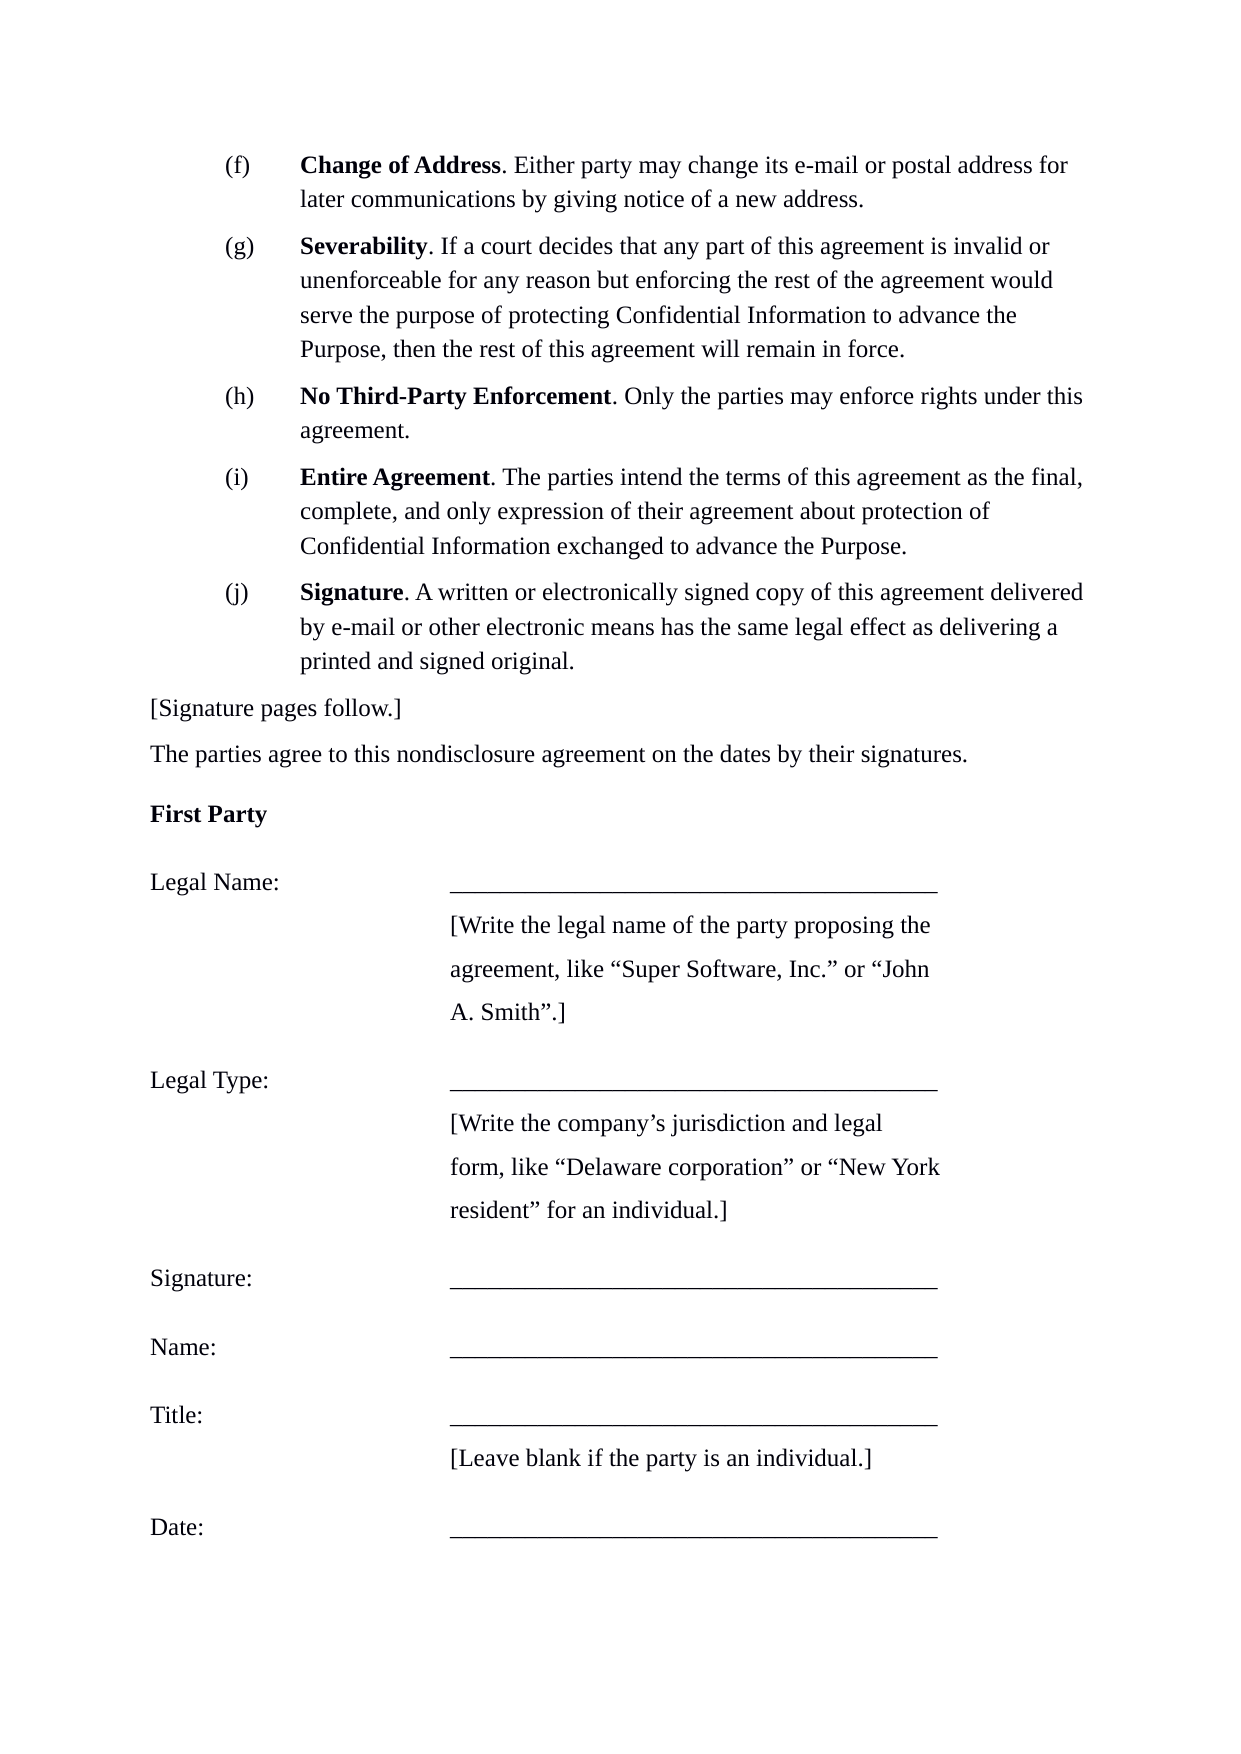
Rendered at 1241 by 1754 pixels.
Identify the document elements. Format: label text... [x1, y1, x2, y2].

text Legal Name: _______________________________________ [Write the legal name of the party proposing the agreement, like “Super Software, Inc.” or “John A. Smith”.] [150, 867, 940, 1026]
text Date: _______________________________________ [150, 1512, 940, 1541]
text Title: _______________________________________ [Leave blank if the party is an individual.] [150, 1400, 940, 1472]
text The parties agree to this nondisclosure agreement on the dates by their signatures. [150, 739, 1090, 768]
text [Signature pages follow.] [150, 693, 1090, 721]
text (j) Signature. A written or electronically signed copy of this agreement delivered by e-mail or other electronic means has the same legal effect as delivering a printed and signed original. [225, 577, 1090, 675]
text First Party [150, 799, 940, 828]
text (f) Change of Address. Either party may change its e-mail or postal address for later communications by giving notice of a new address. [225, 150, 1090, 213]
text Name: _______________________________________ [150, 1332, 940, 1361]
text (g) Severability. If a court decides that any part of this agreement is invalid or unenforceable for any reason but enforcing the rest of the agreement would serve the purpose of protecting Confidential Information to advance the Purpose, then the rest of this agreement will remain in force. [225, 231, 1090, 363]
text (i) Entire Agreement. The parties intend the terms of this agreement as the final, complete, and only expression of their agreement about protection of Confidential Information exchanged to advance the Purpose. [225, 462, 1090, 559]
text Signature: _______________________________________ [150, 1263, 940, 1292]
text Legal Type: _______________________________________ [Write the company’s jurisdiction and legal form, like “Delaware corporation” or “New York resident” for an individual.] [150, 1065, 940, 1223]
text (h) No Third-Party Enforcement. Only the parties may enforce rights under this agreement. [225, 381, 1090, 444]
